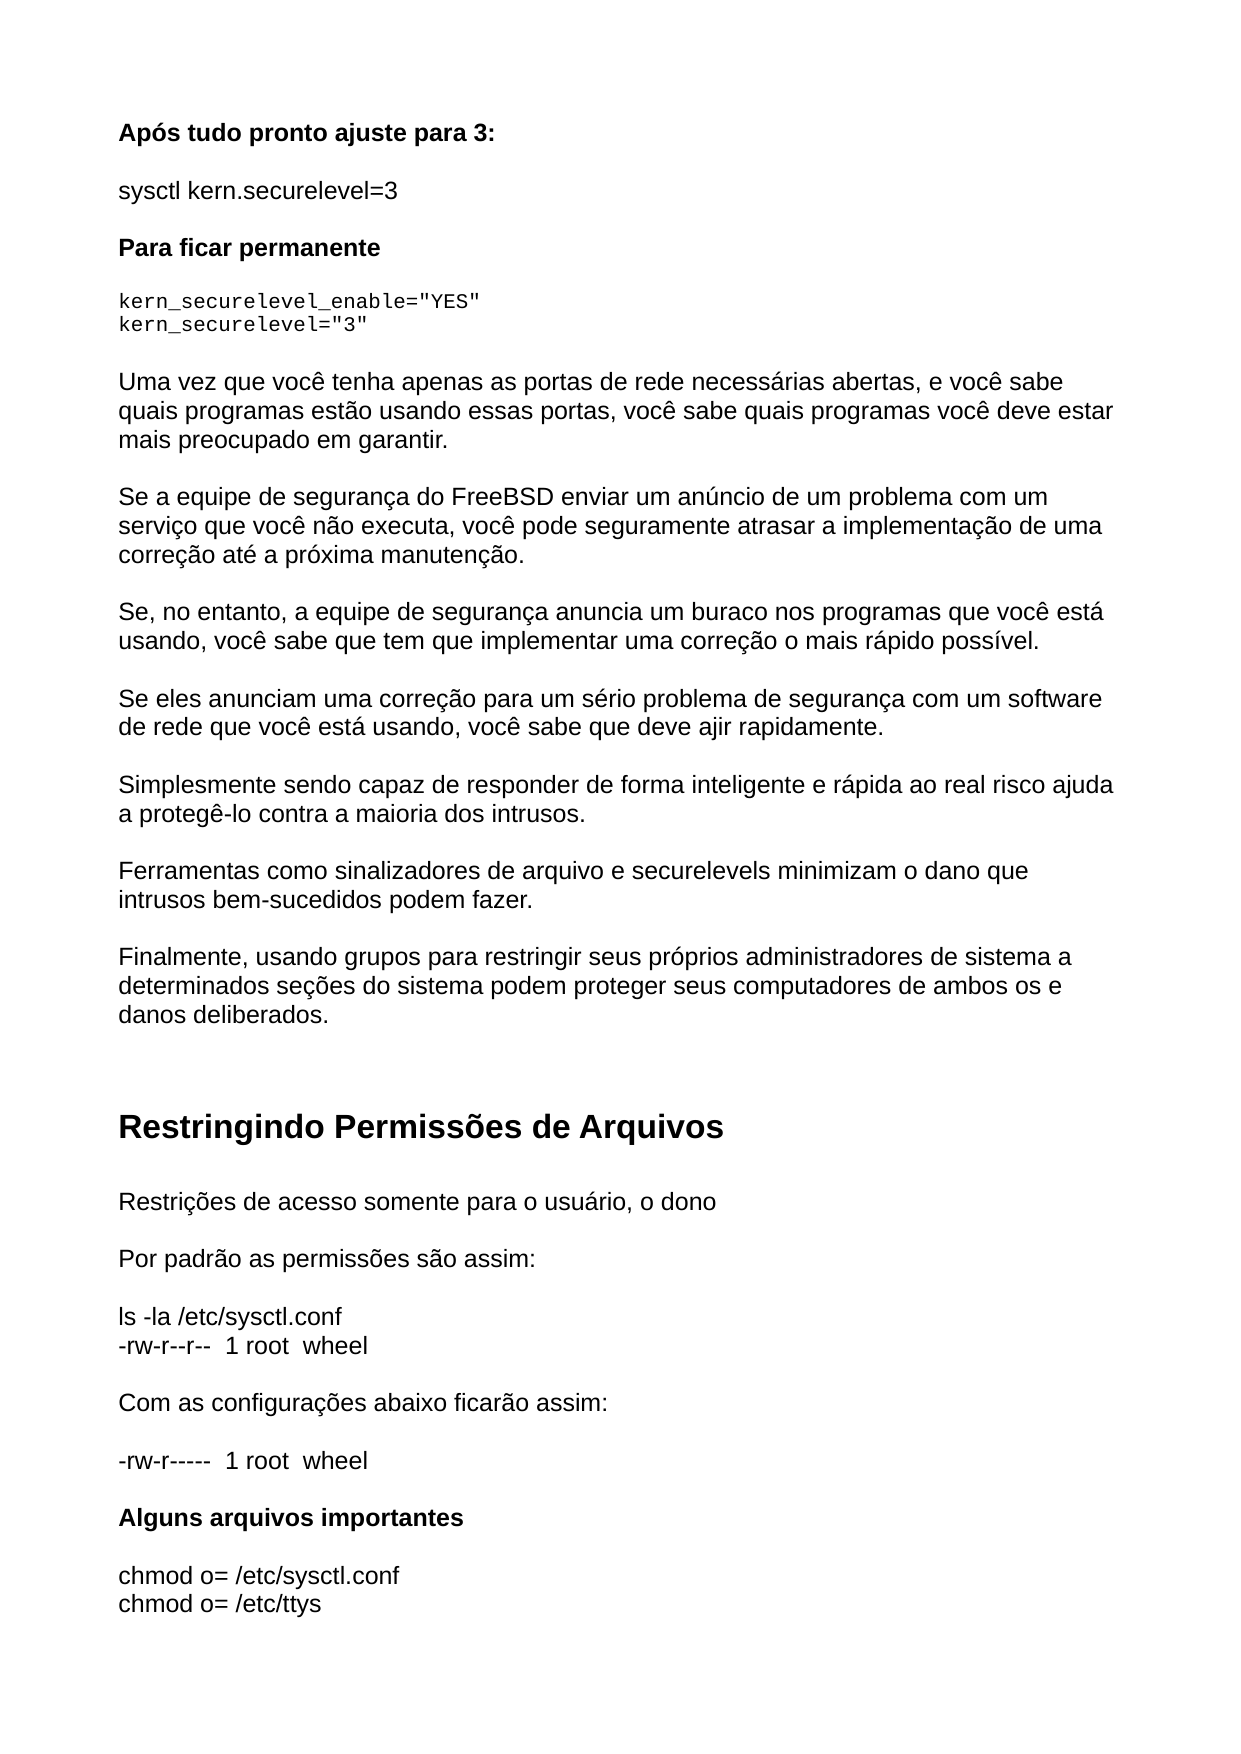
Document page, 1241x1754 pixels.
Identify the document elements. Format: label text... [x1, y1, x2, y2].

subtitle Restringindo Permissões de Arquivos [118, 1107, 1122, 1146]
text kern_securelevel_enable="YES" [118, 291, 1122, 314]
text Finalmente, usando grupos para restringir seus próprios administradores de sistema a determinados seções do sistema podem proteger seus computadores de ambos os e danos deliberados. [118, 942, 1122, 1029]
text Com as configurações abaixo ficarão assim: [118, 1388, 1122, 1417]
text Se eles anunciam uma correção para um sério problema de segurança com um software de rede que você está usando, você sabe que deve ajir rapidamente. [118, 684, 1122, 741]
text sysctl kern.securelevel=3 [118, 176, 1122, 204]
text kern_securelevel="3" [118, 314, 1122, 338]
text -rw-r--r-- 1 root wheel [118, 1331, 1122, 1359]
text Uma vez que você tenha apenas as portas de rede necessárias abertas, e você sabe quais programas estão usando essas portas, você sabe quais programas você deve estar [118, 367, 1122, 425]
text Ferramentas como sinalizadores de arquivo e securelevels minimizam o dano que intrusos bem-sucedidos podem fazer. [118, 856, 1122, 914]
text Alguns arquivos importantes [118, 1503, 1122, 1532]
text Restrições de acesso somente para o usuário, o dono [118, 1187, 1122, 1216]
text chmod o= /etc/sysctl.conf [118, 1561, 1122, 1589]
text Após tudo pronto ajuste para 3: [118, 118, 1122, 147]
text Se, no entanto, a equipe de segurança anuncia um buraco nos programas que você está usando, você sabe que tem que implementar uma correção o mais rápido possível. [118, 597, 1122, 655]
text chmod o= /etc/ttys [118, 1589, 1122, 1618]
text -rw-r----- 1 root wheel [118, 1446, 1122, 1474]
text Se a equipe de segurança do FreeBSD enviar um anúncio de um problema com um serviço que você não executa, você pode seguramente atrasar a implementação de uma correção até a próxima manutenção. [118, 482, 1122, 569]
text mais preocupado em garantir. [118, 425, 1122, 454]
text ls -la /etc/sysctl.conf [118, 1302, 1122, 1331]
text Para ficar permanente [118, 233, 1122, 262]
text Por padrão as permissões são assim: [118, 1244, 1122, 1273]
text Simplesmente sendo capaz de responder de forma inteligente e rápida ao real risco ajuda a protegê-lo contra a maioria dos intrusos. [118, 770, 1122, 827]
